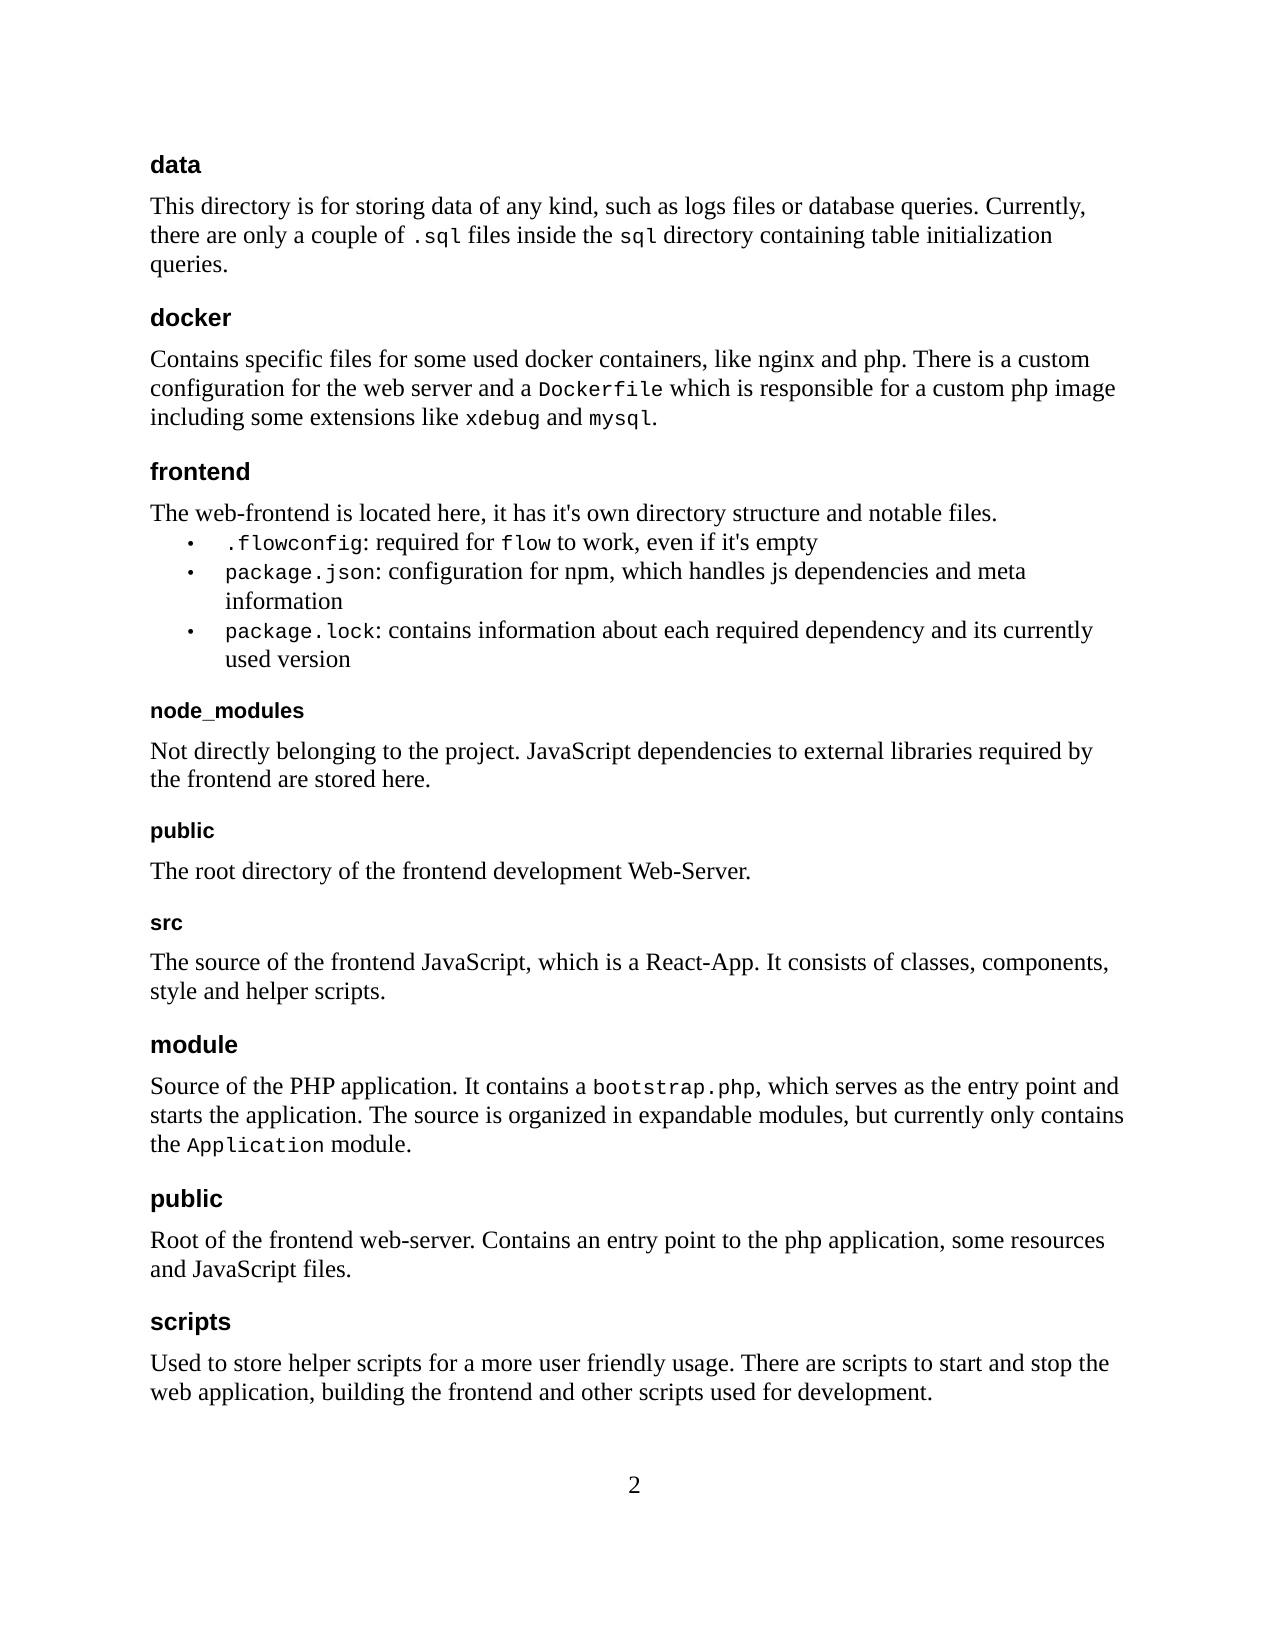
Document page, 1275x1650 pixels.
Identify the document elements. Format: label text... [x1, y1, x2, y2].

text Source of the PHP application. It contains a bootstrap.php, which serves as the entry point and starts the application. The source is organized in expandable modules, but currently only contains the Application module. [150, 1071, 1125, 1159]
subtitle src [150, 910, 1125, 935]
subtitle node_modules [150, 698, 1125, 723]
text This directory is for storing data of any kind, such as logs files or database queries. Currently, there are only a couple of .sql files inside the sql directory containing table initialization queries. [150, 191, 1125, 278]
list package.json: configuration for npm, which handles js dependencies and meta information [187, 556, 1125, 615]
text The root directory of the frontend development Web-Server. [150, 856, 1125, 885]
text Used to store helper scripts for a more user friendly usage. There are scripts to start and stop the web application, building the frontend and other scripts used for development. [150, 1348, 1125, 1406]
list package.lock: contains information about each required dependency and its currently used version [187, 615, 1125, 673]
subtitle public [150, 1184, 1125, 1212]
subtitle docker [150, 303, 1125, 332]
subtitle frontend [150, 457, 1125, 486]
list .flowconfig: required for flow to work, even if it's empty [187, 527, 1125, 556]
subtitle scripts [150, 1307, 1125, 1336]
text Contains specific files for some used docker containers, like nginx and php. There is a custom configuration for the web server and a Dockerfile which is responsible for a custom php image including some extensions like xdebug and mysql. [150, 344, 1125, 432]
text Root of the frontend web-server. Contains an entry point to the php application, some resources and JavaScript files. [150, 1225, 1125, 1282]
text Not directly belonging to the project. JavaScript dependencies to external libraries required by the frontend are stored here. [150, 736, 1125, 793]
subtitle public [150, 818, 1125, 843]
subtitle module [150, 1030, 1125, 1058]
subtitle data [150, 150, 1125, 178]
text The web-frontend is located here, it has it's own directory structure and notable files. [150, 498, 1125, 527]
text The source of the frontend JavaScript, which is a React-App. It consists of classes, components, style and helper scripts. [150, 947, 1125, 1005]
